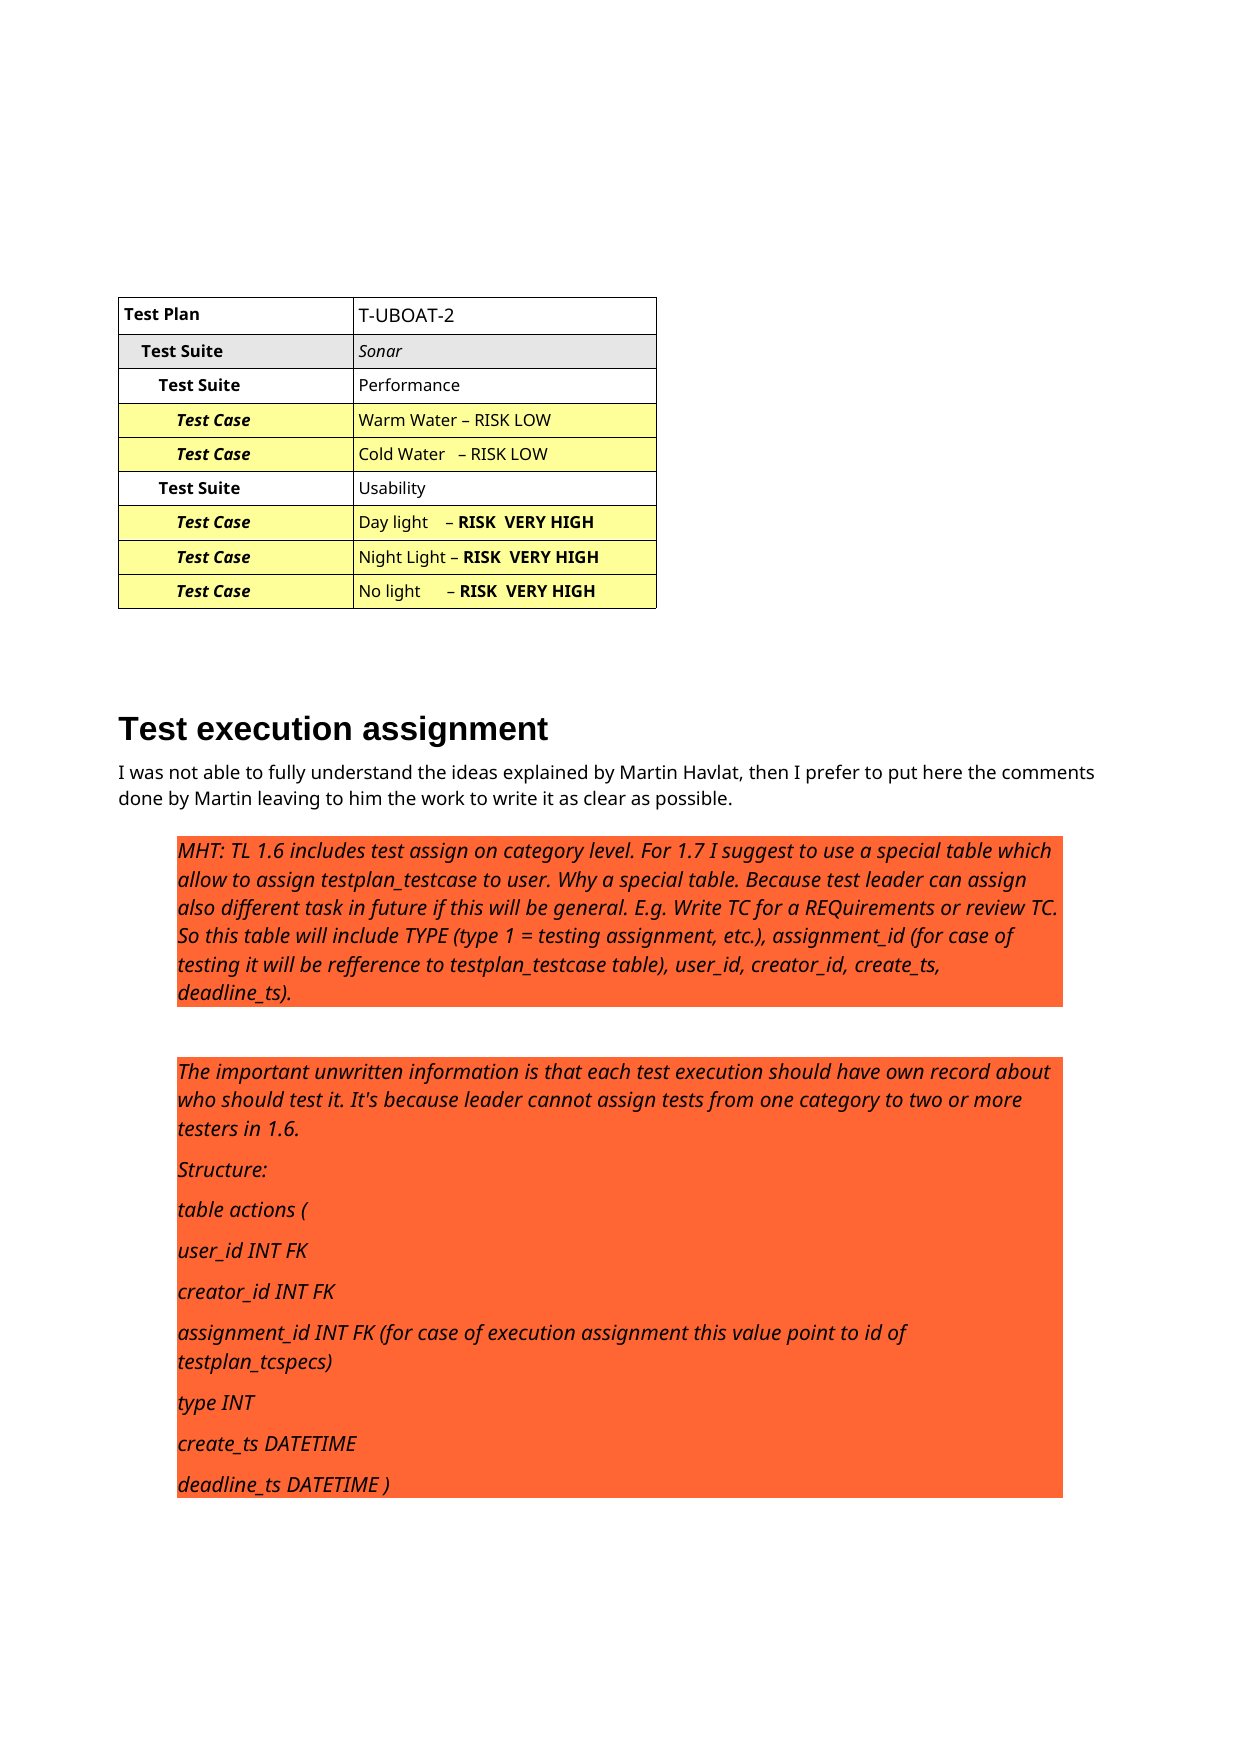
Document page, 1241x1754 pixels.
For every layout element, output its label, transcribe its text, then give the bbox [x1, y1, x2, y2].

table_cell Warm Water – RISK LOW [354, 404, 656, 437]
text assignment_id INT FK (for case of execution assignment this value point to id of testplan_tcspecs) [177, 1318, 1063, 1375]
text I was not able to fully understand the ideas explained by Martin Havlat, then I prefer to put here the comments done by Martin leaving to him the work to write it as clear as possible. [118, 760, 1122, 811]
text The important unwritten information is that each test execution should have own record about who should test it. It's because leader cannot assign tests from one category to two or more testers in 1.6. [177, 1057, 1063, 1142]
table_cell Cold Water – RISK LOW [354, 438, 656, 471]
table_cell Usability [354, 472, 656, 505]
table_cell Test Suite [119, 472, 353, 505]
text Structure: [177, 1155, 1063, 1183]
table_cell No light – RISK VERY HIGH [354, 575, 656, 608]
table_cell Test Case [119, 506, 353, 539]
table_cell Day light – RISK VERY HIGH [354, 506, 656, 539]
text table actions ( [177, 1196, 1063, 1224]
text type INT [177, 1388, 1063, 1416]
table_cell Performance [354, 369, 656, 402]
table_cell Test Suite [119, 369, 353, 402]
table_cell Test Case [119, 438, 353, 471]
table_header Test Plan [119, 298, 353, 334]
subtitle Test execution assignment [118, 710, 1122, 747]
table_header T-UBOAT-2 [354, 298, 656, 334]
text create_ts DATETIME [177, 1429, 1063, 1457]
text deadline_ts DATETIME ) [177, 1470, 1063, 1498]
table_cell Test Suite [119, 335, 353, 368]
text MHT: TL 1.6 includes test assign on category level. For 1.7 I suggest to use a special table which allow to assign testplan_testcase to user. Why a special table. Because test leader can assign also different task in future if this will be general. E.g. Write TC for a REQuirements or review TC. So this table will include TYPE (type 1 = testing assignment, etc.), assignment_id (for case of testing it will be refference to testplan_testcase table), user_id, creator_id, create_ts, deadline_ts). [177, 836, 1063, 1007]
text creator_id INT FK [177, 1277, 1063, 1306]
text user_id INT FK [177, 1237, 1063, 1265]
table_cell Test Case [119, 575, 353, 608]
table_cell Sonar [354, 335, 656, 368]
table_cell Night Light – RISK VERY HIGH [354, 541, 656, 574]
table_cell Test Case [119, 404, 353, 437]
table_cell Test Case [119, 541, 353, 574]
